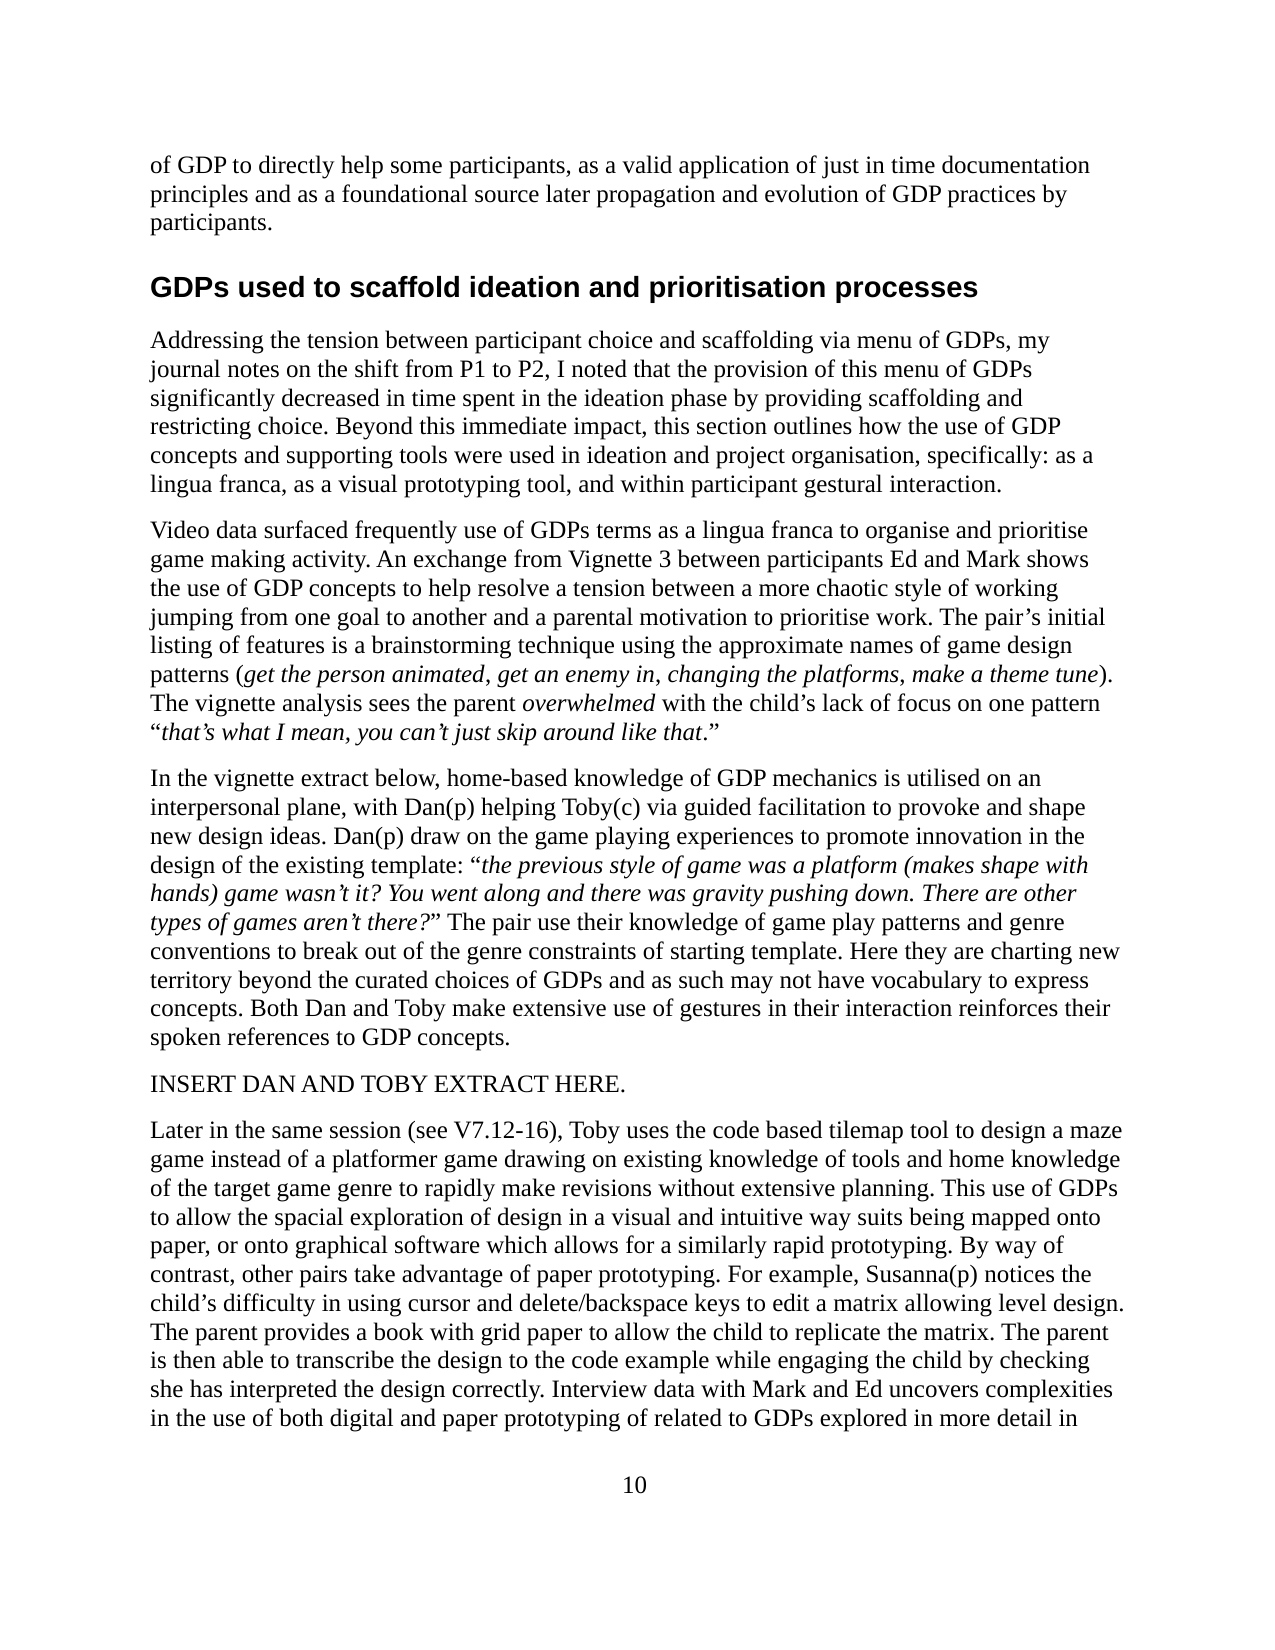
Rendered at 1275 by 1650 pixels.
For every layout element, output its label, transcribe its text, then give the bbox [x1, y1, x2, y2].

text In the vignette extract below, home-based knowledge of GDP mechanics is utilised on an interpersonal plane, with Dan(p) helping Toby(c) via guided facilitation to provoke and shape new design ideas. Dan(p) draw on the game playing experiences to promote innovation in the design of the existing template: “the previous style of game was a platform (makes shape with hands) game wasn’t it? You went along and there was gravity pushing down. There are other types of games aren’t there?” The pair use their knowledge of game play patterns and genre conventions to break out of the genre constraints of starting template. Here they are charting new territory beyond the curated choices of GDPs and as such may not have vocabulary to express concepts. Both Dan and Toby make extensive use of gestures in their interaction reinforces their spoken references to GDP concepts. [150, 763, 1125, 1051]
subtitle GDPs used to scaffold ideation and prioritisation processes [150, 270, 1125, 304]
text Later in the same session (see V7.12-16), Toby uses the code based tilemap tool to design a maze game instead of a platformer game drawing on existing knowledge of tools and home knowledge of the target game genre to rapidly make revisions without extensive planning. This use of GDPs to allow the spacial exploration of design in a visual and intuitive way suits being mapped onto paper, or onto graphical software which allows for a similarly rapid prototyping. By way of contrast, other pairs take advantage of paper prototyping. For example, Susanna(p) notices the child’s difficulty in using cursor and delete/backspace keys to edit a matrix allowing level design. The parent provides a book with grid paper to allow the child to replicate the matrix. The parent is then able to transcribe the design to the code example while engaging the child by checking she has interpreted the design correctly. Interview data with Mark and Ed uncovers complexities in the use of both digital and paper prototyping of related to GDPs explored in more detail in [150, 1116, 1125, 1432]
text of GDP to directly help some participants, as a valid application of just in time documentation principles and as a foundational source later propagation and evolution of GDP practices by participants. [150, 150, 1125, 236]
text Video data surfaced frequently use of GDPs terms as a lingua franca to organise and prioritise game making activity. An exchange from Vignette 3 between participants Ed and Mark shows the use of GDP concepts to help resolve a tension between a more chaotic style of working jumping from one goal to another and a parental motivation to prioritise work. The pair’s initial listing of features is a brainstorming technique using the approximate names of game design patterns (get the person animated, get an enemy in, changing the platforms, make a theme tune). The vignette analysis sees the parent overwhelmed with the child’s lack of focus on one pattern “that’s what I mean, you can’t just skip around like that.” [150, 516, 1125, 746]
text INSERT DAN AND TOBY EXTRACT HERE. [150, 1069, 1125, 1098]
text Addressing the tension between participant choice and scaffolding via menu of GDPs, my journal notes on the shift from P1 to P2, I noted that the provision of this menu of GDPs significantly decreased in time spent in the ideation phase by providing scaffolding and restricting choice. Beyond this immediate impact, this section outlines how the use of GDP concepts and supporting tools were used in ideation and project organisation, specifically: as a lingua franca, as a visual prototyping tool, and within participant gestural interaction. [150, 325, 1125, 498]
